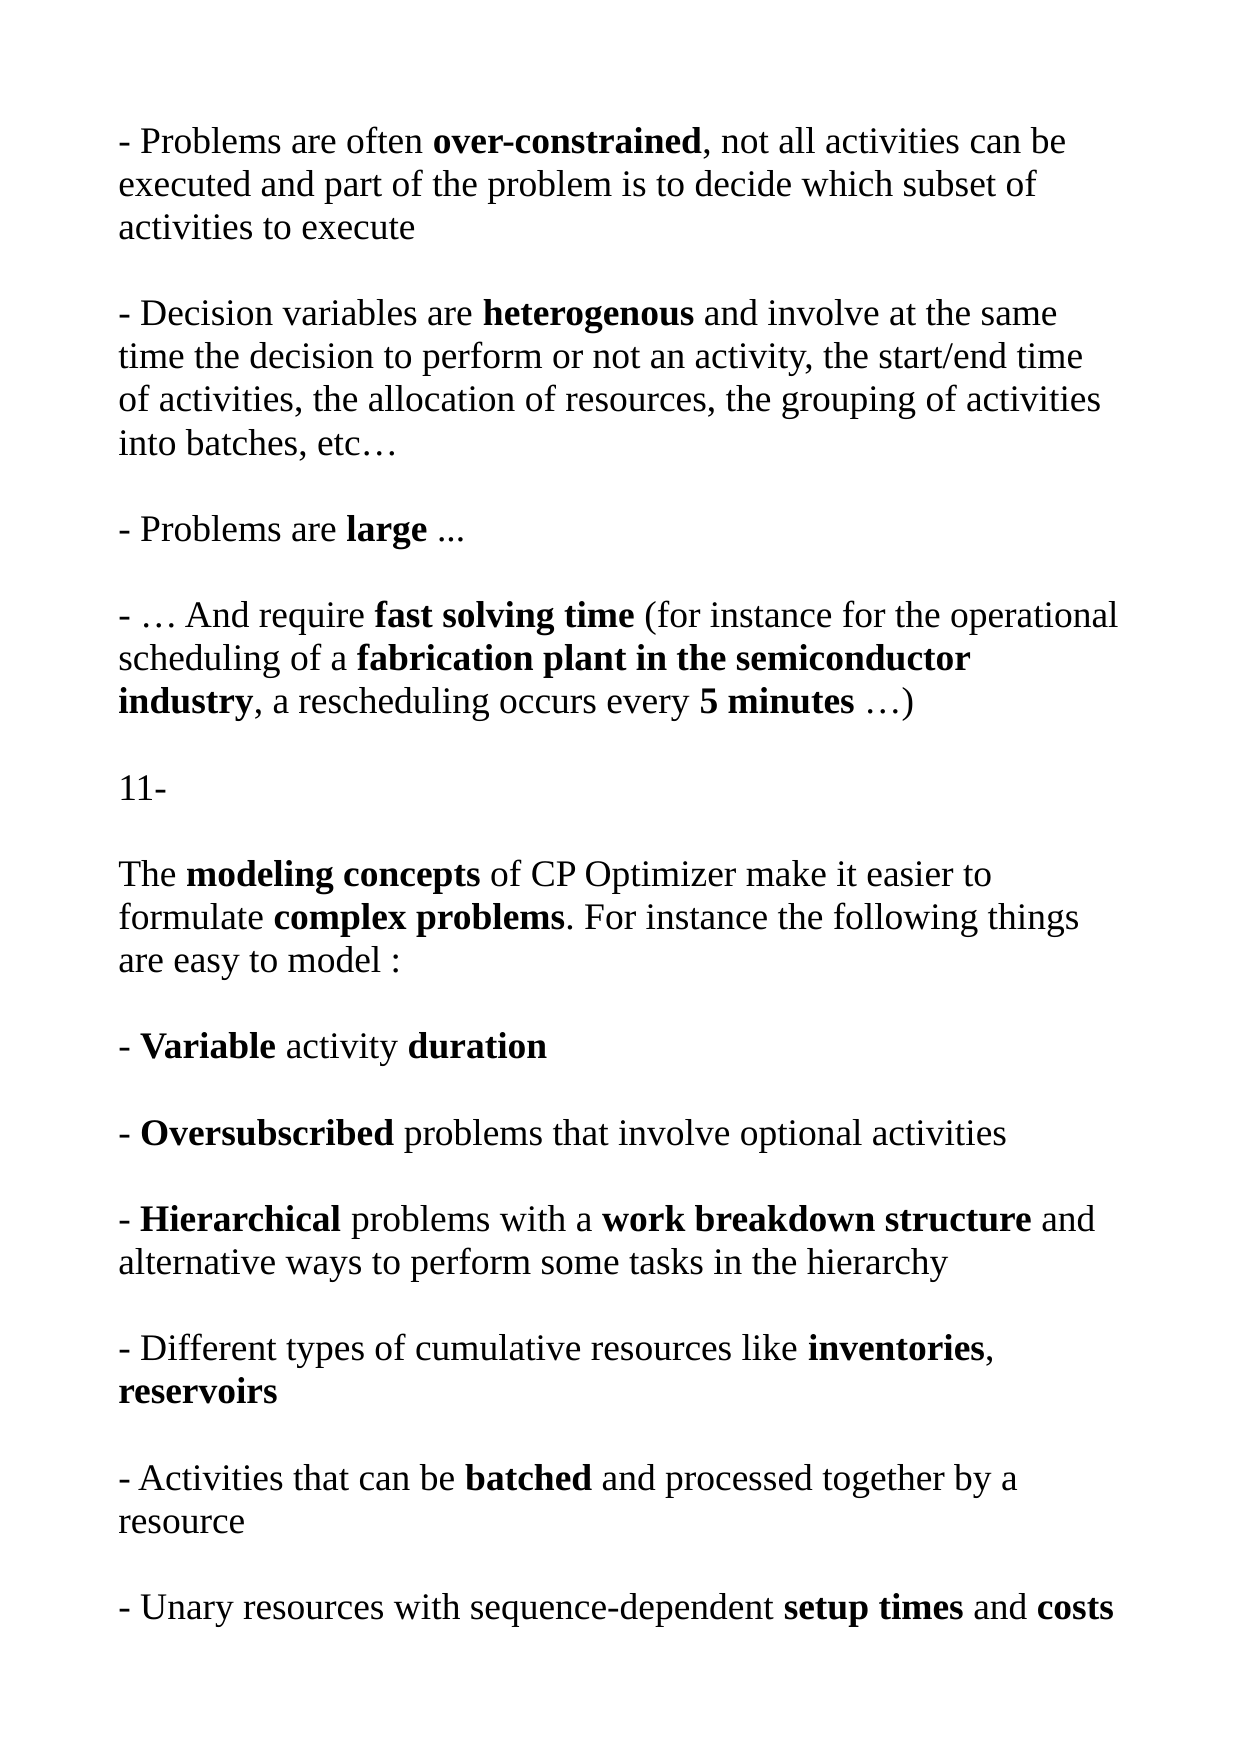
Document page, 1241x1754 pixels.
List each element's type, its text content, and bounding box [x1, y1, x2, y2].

text - … And require fast solving time (for instance for the operational scheduling of a fabrication plant in the semiconductor industry, a rescheduling occurs every 5 minutes …) [118, 592, 1122, 722]
text - Problems are often over-constrained, not all activities can be executed and part of the problem is to decide which subset of activities to execute [118, 118, 1122, 247]
text - Problems are large ... [118, 506, 1122, 549]
text - Unary resources with sequence-dependent setup times and costs [118, 1584, 1122, 1627]
text The modeling concepts of CP Optimizer make it easier to formulate complex problems. For instance the following things are easy to model : [118, 851, 1122, 981]
text 11- [118, 765, 1122, 808]
text - Activities that can be batched and processed together by a resource [118, 1455, 1122, 1541]
text - Decision variables are heterogenous and involve at the same time the decision to perform or not an activity, the start/end time of activities, the allocation of resources, the grouping of activities into batches, etc… [118, 291, 1122, 463]
text - Variable activity duration [118, 1024, 1122, 1067]
text - Oversubscribed problems that involve optional activities [118, 1110, 1122, 1153]
text - Different types of cumulative resources like inventories, reservoirs [118, 1326, 1122, 1412]
text - Hierarchical problems with a work breakdown structure and alternative ways to perform some tasks in the hierarchy [118, 1196, 1122, 1282]
